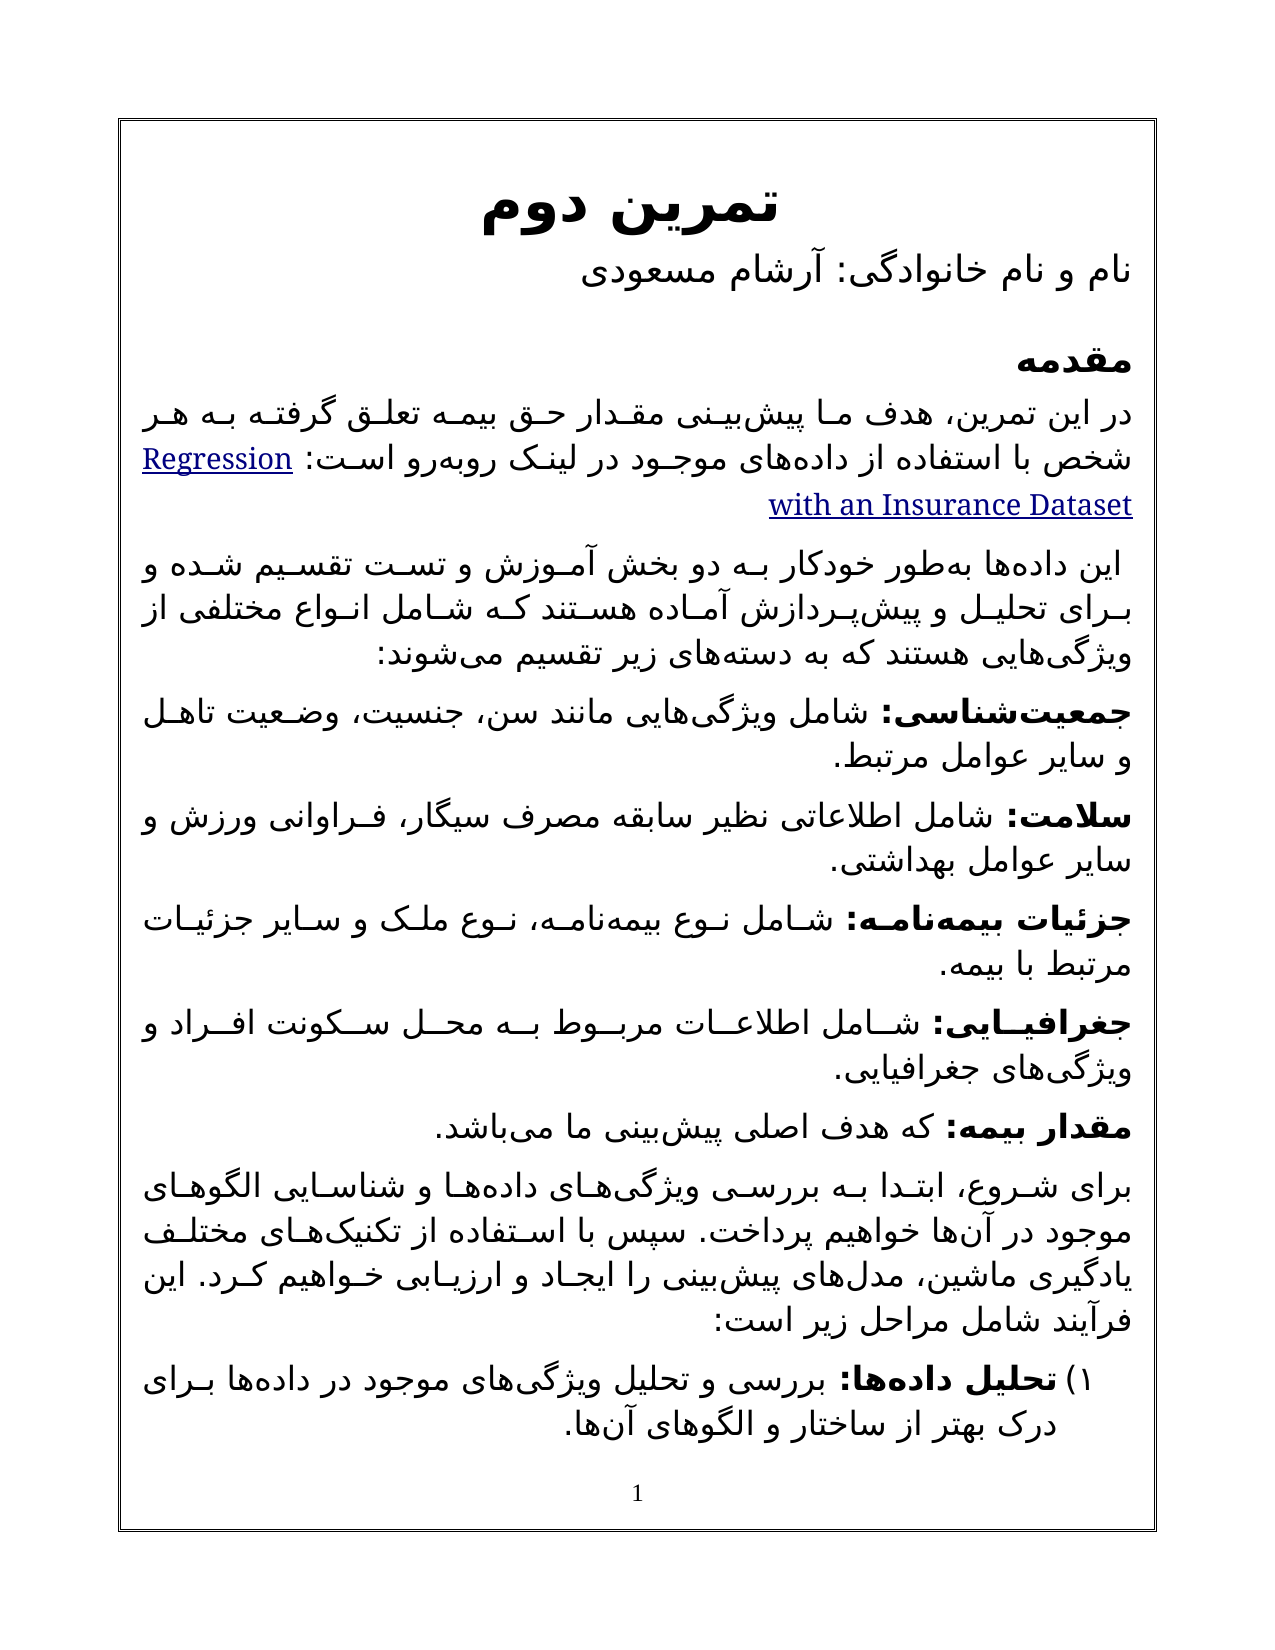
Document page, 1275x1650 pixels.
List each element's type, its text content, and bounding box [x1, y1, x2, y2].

text برای شروع، ابتدا به بررسی ویژگی‌های داده‌ها و شناسایی الگوهای موجود در آن‌ها خواهیم پرداخت. سپس با استفاده از تکنیک‌های مختلف یادگیری ماشین، مدل‌های پیش‌بینی را ایجاد و ارزیابی خواهیم کرد. این فرآیند شامل مراحل زیر است: [142, 1166, 1133, 1339]
text سلامت: شامل اطلاعاتی نظیر سابقه مصرف سیگار، فراوانی ورزش و سایر عوامل بهداشتی. [142, 796, 1133, 879]
list تحلیل داده‌ها: بررسی و تحلیل ویژگی‌های موجود در داده‌ها برای درک بهتر از ساختار و الگوهای آن‌ها. [142, 1359, 1095, 1443]
text نام و نام خانوادگی: آرشام مسعودی [142, 248, 1133, 291]
title تمرین دوم [142, 167, 1133, 235]
subtitle مقدمه [142, 337, 1133, 381]
text جمعیت‌شناسی: شامل ویژگی‌هایی مانند سن، جنسیت، وضعیت تاهل و سایر عوامل مرتبط. [142, 692, 1133, 776]
text در این تمرین، هدف ما پیش‌بینی مقدار حق بیمه تعلق گرفته به هر شخص با استفاده از داده‌های موجود در لینک روبه‌رو است: Regression with an Insurance Dataset [142, 393, 1133, 523]
text جزئیات بیمه‌نامه: شامل نوع بیمه‌نامه، نوع ملک و سایر جزئیات مرتبط با بیمه. [142, 900, 1133, 983]
text مقدار بیمه: که هدف اصلی پیش‌بینی ما می‌باشد. [142, 1107, 1133, 1146]
text جغرافیایی: شامل اطلاعات مربوط به محل سکونت افراد و ویژگی‌های جغرافیایی. [142, 1003, 1133, 1087]
text این داده‌ها به‌طور خودکار به دو بخش آموزش و تست تقسیم شده و برای تحلیل و پیش‌پردازش آماده‌ هستند که شامل انواع مختلفی از ویژگی‌هایی‌ هستند که به دسته‌های زیر تقسیم می‌شوند: [142, 544, 1133, 672]
